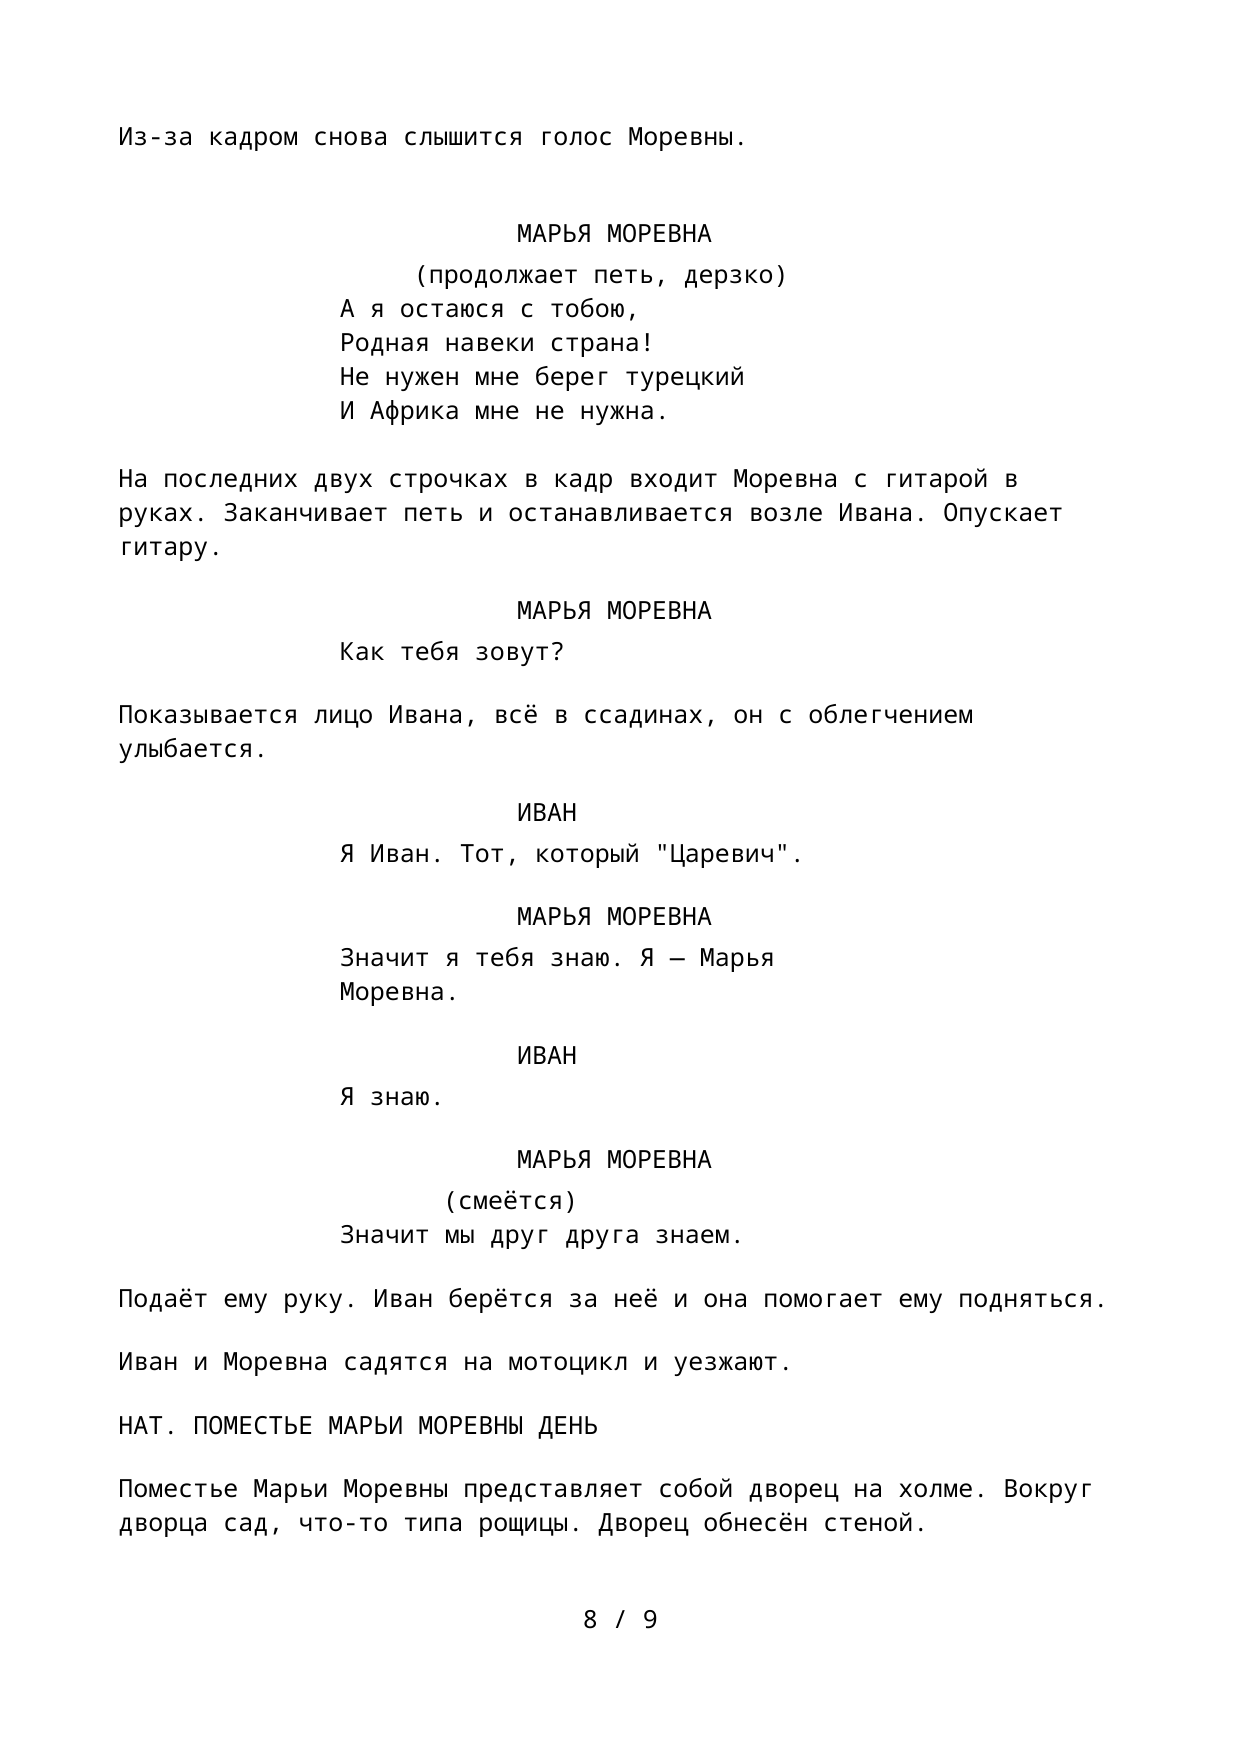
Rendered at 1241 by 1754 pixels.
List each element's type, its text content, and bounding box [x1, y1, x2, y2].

text Я Иван. Тот, который "Царевич". [339, 835, 901, 869]
text МАРЬЯ МОРЕВНА [517, 1142, 1122, 1176]
text МАРЬЯ МОРЕВНА [517, 593, 1122, 627]
text МАРЬЯ МОРЕВНА [517, 899, 1122, 933]
text Иван и Моревна садятся на мотоцикл и уезжают. [118, 1344, 1122, 1378]
text Из-за кадром снова слышится голос Моревны. [118, 118, 1122, 152]
text И Африка мне не нужна. [339, 393, 901, 427]
text ИВАН [517, 1037, 1122, 1071]
text Показывается лицо Ивана, всё в ссадинах, он с облегчением улыбается. [118, 697, 1122, 765]
text Подаёт ему руку. Иван берётся за неё и она помогает ему подняться. [118, 1280, 1122, 1314]
text (продолжает петь, дерзко) [339, 257, 901, 291]
text Поместье Марьи Моревны представляет собой дворец на холме. Вокруг дворца сад, что-то типа рощицы. Дворец обнесён стеной. [118, 1471, 1122, 1539]
text Не нужен мне берег турецкий [339, 359, 901, 393]
text МАРЬЯ МОРЕВНА [517, 216, 1122, 250]
text (смеётся) [443, 1183, 901, 1217]
text Значит мы друг друга знаем. [339, 1217, 901, 1251]
text Родная навеки страна! [339, 325, 901, 359]
text НАТ. ПОМЕСТЬЕ МАРЬИ МОРЕВНЫ ДЕНЬ [118, 1407, 1122, 1441]
text На последних двух строчках в кадр входит Моревна с гитарой в руках. Заканчивает петь и останавливается возле Ивана. Опускает гитару. [118, 461, 1122, 563]
text Как тебя зовут? [339, 633, 901, 667]
text ИВАН [517, 794, 1122, 829]
text Я знаю. [339, 1078, 901, 1112]
text А я остаюся с тобою, [339, 291, 901, 325]
text Значит я тебя знаю. Я — Марья Моревна. [339, 940, 901, 1008]
